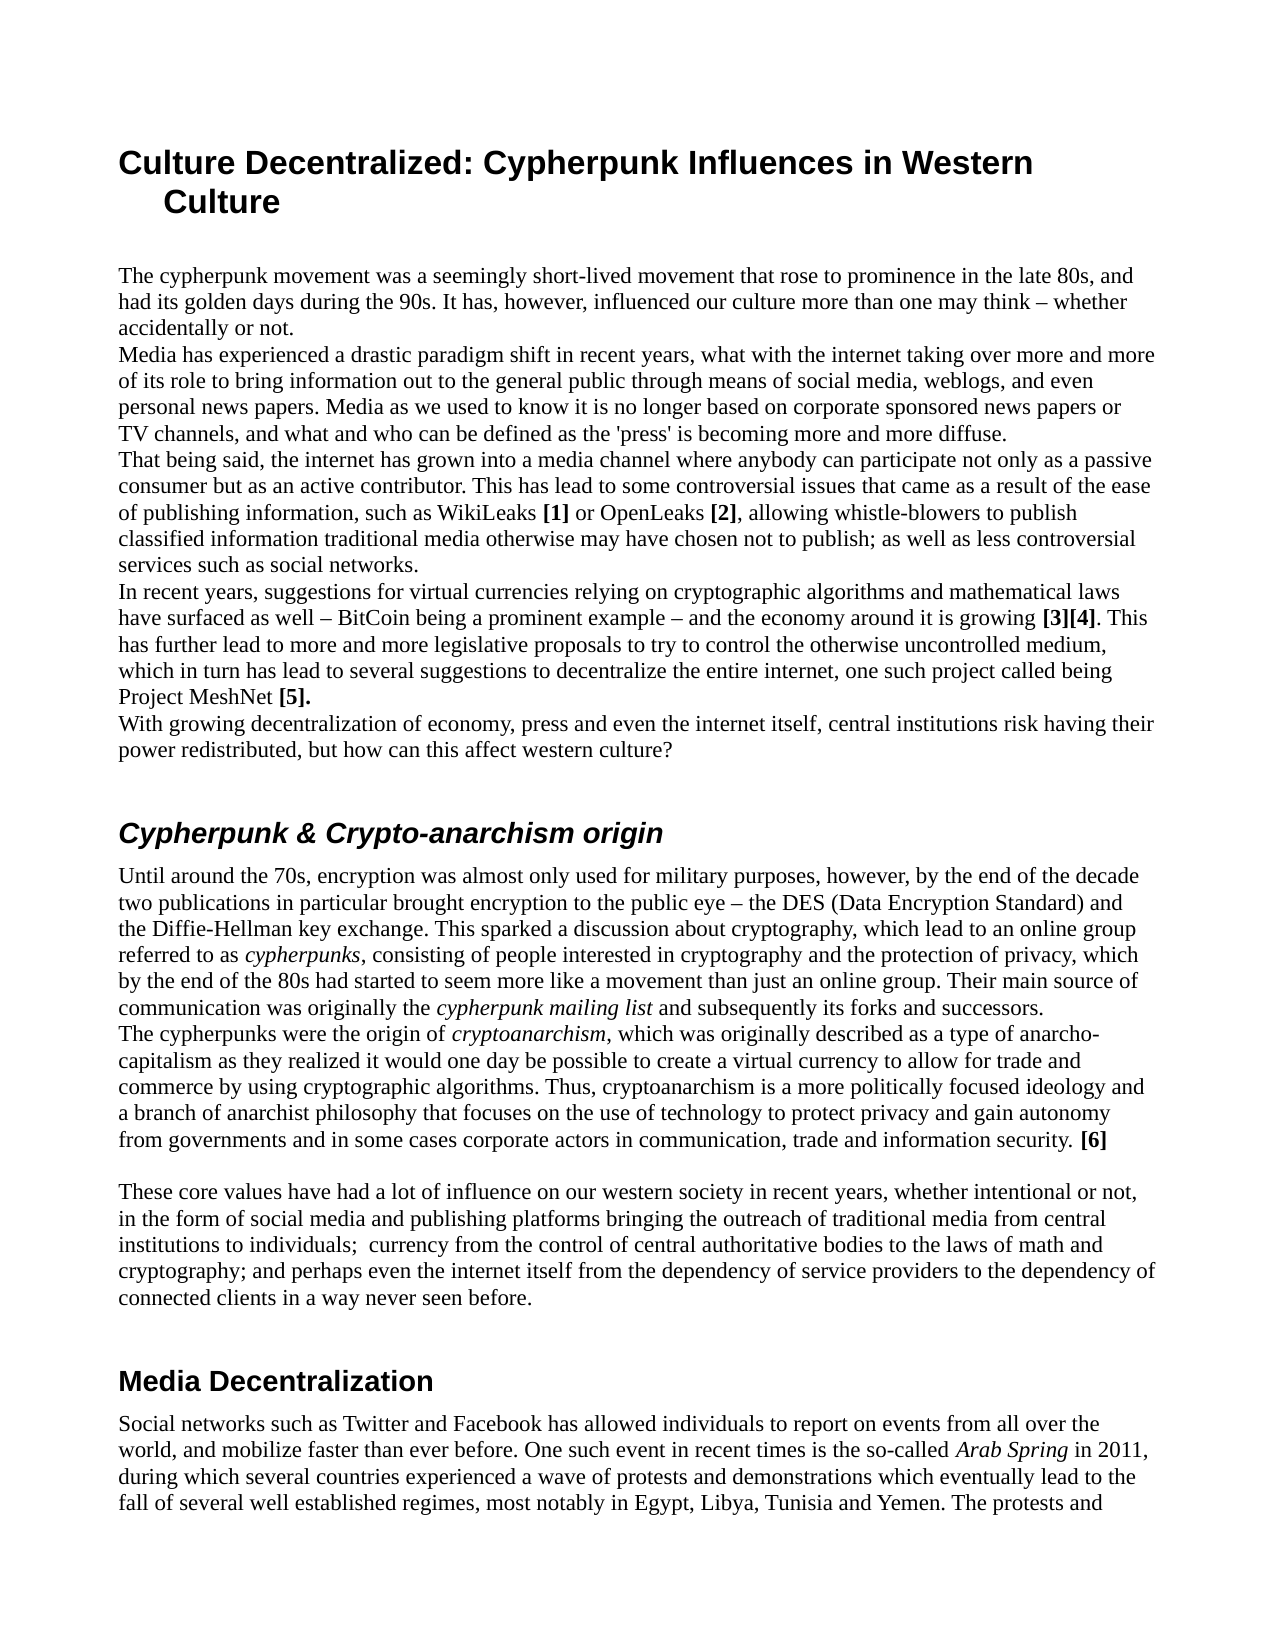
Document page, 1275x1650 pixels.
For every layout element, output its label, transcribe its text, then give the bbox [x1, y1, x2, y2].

text Media has experienced a drastic paradigm shift in recent years, what with the internet taking over more and more of its role to bring information out to the general public through means of social media, weblogs, and even personal news papers. Media as we used to know it is no longer based on corporate sponsored news papers or TV channels, and what and who can be defined as the 'press' is becoming more and more diffuse. [118, 341, 1157, 446]
subtitle Cypherpunk & Crypto-anarchism origin [118, 816, 1157, 850]
text In recent years, suggestions for virtual currencies relying on cryptographic algorithms and mathematical laws have surfaced as well – BitCoin being a prominent example – and the economy around it is growing [3][4]. This has further lead to more and more legislative proposals to try to control the otherwise uncontrolled medium, which in turn has lead to several suggestions to decentralize the entire internet, one such project called being Project MeshNet [5]. [118, 578, 1157, 710]
text With growing decentralization of economy, press and even the internet itself, central institutions risk having their power redistributed, but how can this affect western culture? [118, 710, 1157, 762]
text Until around the 70s, encryption was almost only used for military purposes, however, by the end of the decade two publications in particular brought encryption to the public eye – the DES (Data Encryption Standard) and the Diffie-Hellman key exchange. This sparked a discussion about cryptography, which lead to an online group referred to as cypherpunks, consisting of people interested in cryptography and the protection of privacy, which by the end of the 80s had started to seem more like a movement than just an online group. Their main source of communication was originally the cypherpunk mailing list and subsequently its forks and successors. [118, 862, 1157, 1020]
text Social networks such as Twitter and Facebook has allowed individuals to report on events from all over the world, and mobilize faster than ever before. One such event in recent times is the so-called Arab Spring in 2011, during which several countries experienced a wave of protests and demonstrations which eventually lead to the fall of several well established regimes, most notably in Egypt, Libya, Tunisia and Yemen. The protests and [118, 1410, 1157, 1515]
text These core values have had a lot of influence on our western society in recent years, whether intentional or not, in the form of social media and publishing platforms bringing the outreach of traditional media from central institutions to individuals; currency from the control of central authoritative bodies to the laws of math and cryptography; and perhaps even the internet itself from the dependency of service providers to the dependency of connected clients in a way never seen before. [118, 1178, 1157, 1310]
text That being said, the internet has grown into a media channel where anybody can participate not only as a passive consumer but as an active contributor. This has lead to some controversial issues that came as a result of the ease of publishing information, such as WikiLeaks [1] or OpenLeaks [2], allowing whistle-blowers to publish classified information traditional media otherwise may have chosen not to publish; as well as less controversial services such as social networks. [118, 446, 1157, 578]
subtitle Media Decentralization [118, 1364, 1157, 1397]
text The cypherpunk movement was a seemingly short-lived movement that rose to prominence in the late 80s, and had its golden days during the 90s. It has, however, influenced our culture more than one may think – whether accidentally or not. [118, 262, 1157, 341]
subtitle Culture Decentralized: Cypherpunk Influences in Western Culture [118, 143, 1157, 220]
text The cypherpunks were the origin of cryptoanarchism, which was originally described as a type of anarcho-capitalism as they realized it would one day be possible to create a virtual currency to allow for trade and commerce by using cryptographic algorithms. Thus, cryptoanarchism is a more politically focused ideology and a branch of anarchist philosophy that focuses on the use of technology to protect privacy and gain autonomy from governments and in some cases corporate actors in communication, trade and information security. [6] [118, 1020, 1157, 1152]
